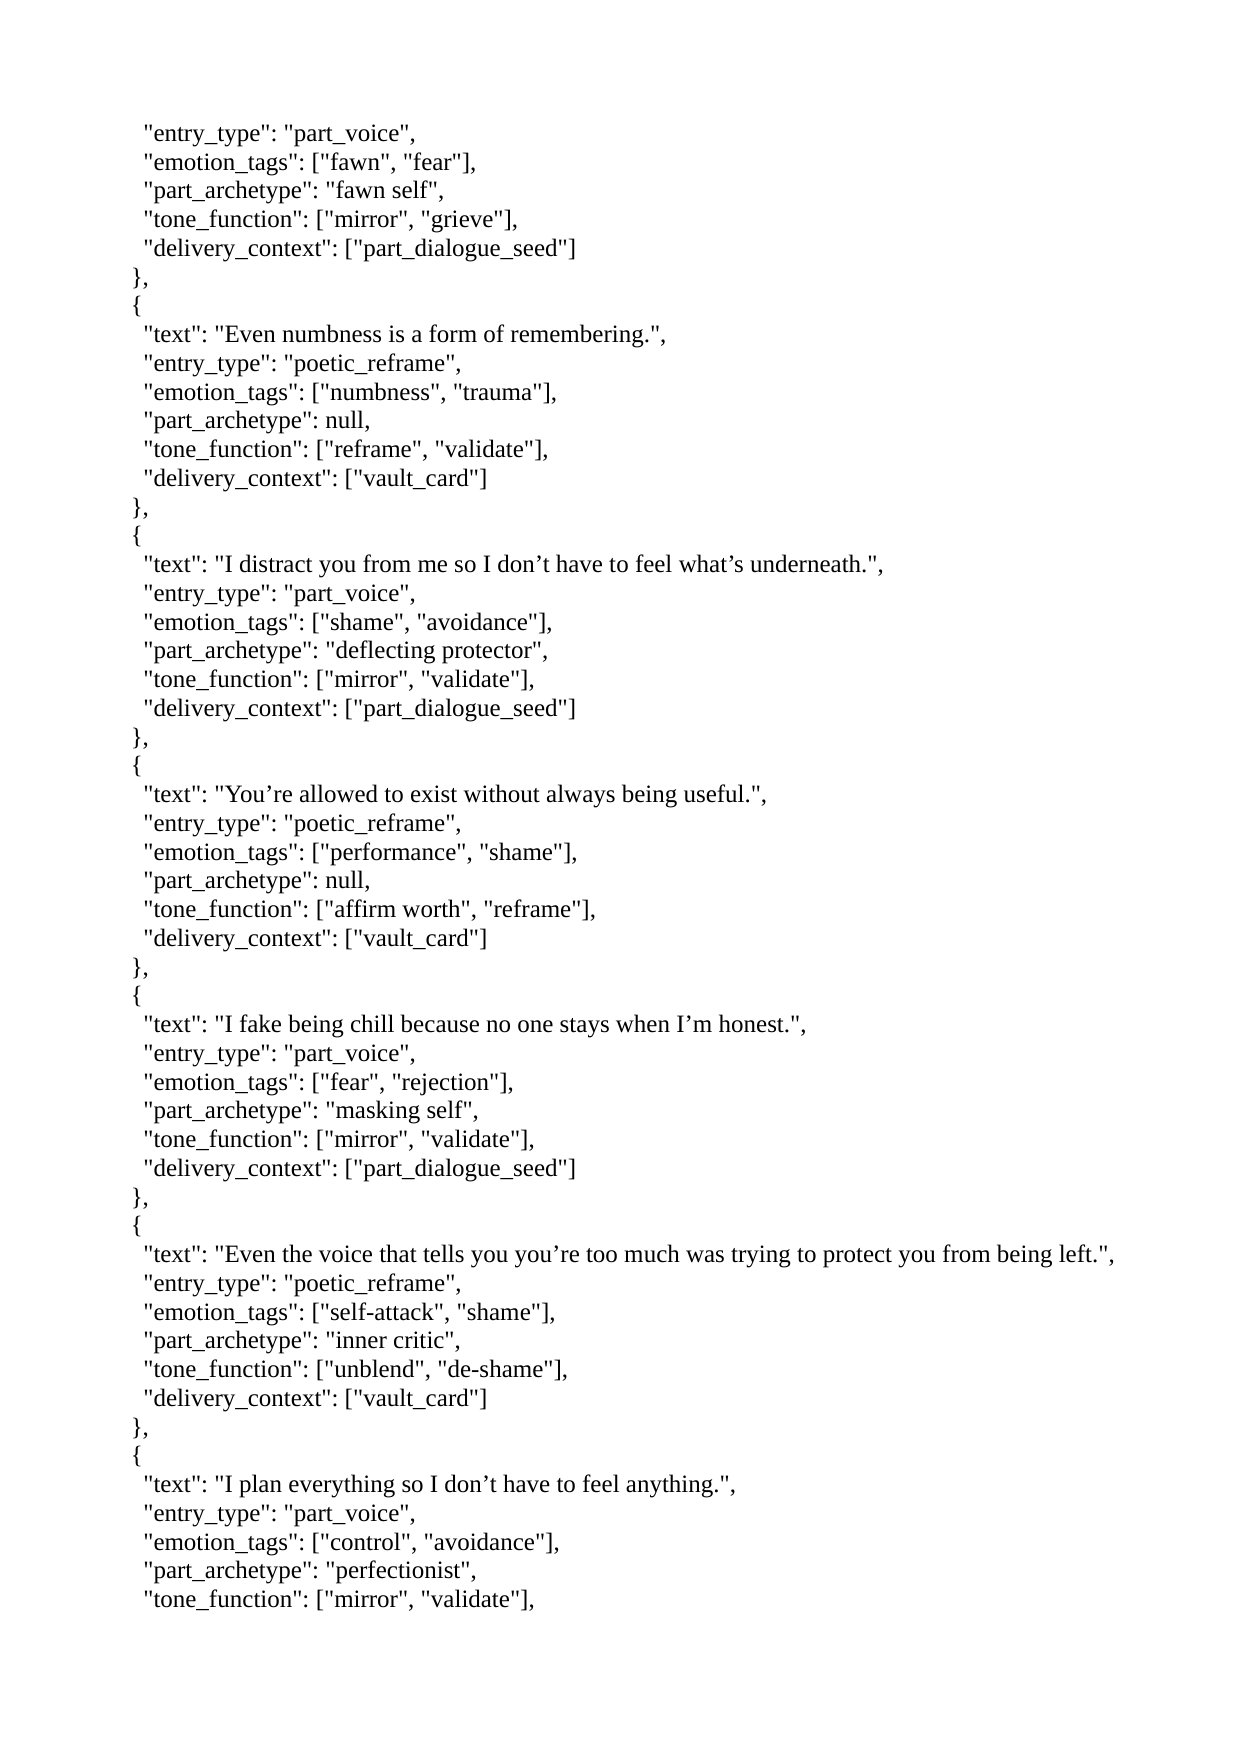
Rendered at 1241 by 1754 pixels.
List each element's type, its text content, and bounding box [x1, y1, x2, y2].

text "part_archetype": "perfectionist", [118, 1556, 1122, 1584]
text "delivery_context": ["part_dialogue_seed"] [118, 233, 1122, 262]
text }, [118, 722, 1122, 751]
text "part_archetype": "masking self", [118, 1096, 1122, 1124]
text "emotion_tags": ["performance", "shame"], [118, 837, 1122, 866]
text "emotion_tags": ["numbness", "trauma"], [118, 377, 1122, 406]
text "emotion_tags": ["fawn", "fear"], [118, 147, 1122, 176]
text { [118, 1441, 1122, 1469]
text "delivery_context": ["vault_card"] [118, 463, 1122, 492]
text "entry_type": "part_voice", [118, 578, 1122, 607]
text "entry_type": "part_voice", [118, 1498, 1122, 1527]
text "emotion_tags": ["control", "avoidance"], [118, 1527, 1122, 1556]
text { [118, 1211, 1122, 1239]
text "part_archetype": null, [118, 866, 1122, 894]
text { [118, 981, 1122, 1009]
text "text": "I plan everything so I don’t have to feel anything.", [118, 1469, 1122, 1498]
text "emotion_tags": ["fear", "rejection"], [118, 1067, 1122, 1096]
text }, [118, 262, 1122, 291]
text { [118, 751, 1122, 779]
text }, [118, 952, 1122, 981]
text "tone_function": ["reframe", "validate"], [118, 434, 1122, 463]
text "entry_type": "poetic_reframe", [118, 348, 1122, 377]
text }, [118, 1182, 1122, 1211]
text "entry_type": "part_voice", [118, 118, 1122, 147]
text { [118, 521, 1122, 549]
text "text": "I distract you from me so I don’t have to feel what’s underneath.", [118, 549, 1122, 578]
text "delivery_context": ["part_dialogue_seed"] [118, 693, 1122, 722]
text "part_archetype": null, [118, 406, 1122, 434]
text "emotion_tags": ["self-attack", "shame"], [118, 1297, 1122, 1326]
text "delivery_context": ["vault_card"] [118, 1383, 1122, 1412]
text "entry_type": "poetic_reframe", [118, 1268, 1122, 1297]
text "delivery_context": ["part_dialogue_seed"] [118, 1153, 1122, 1182]
text "entry_type": "part_voice", [118, 1038, 1122, 1067]
text "text": "Even numbness is a form of remembering.", [118, 319, 1122, 348]
text "tone_function": ["affirm worth", "reframe"], [118, 894, 1122, 923]
text "text": "I fake being chill because no one stays when I’m honest.", [118, 1009, 1122, 1038]
text { [118, 291, 1122, 319]
text "text": "Even the voice that tells you you’re too much was trying to protect you from being left.", [118, 1239, 1122, 1268]
text "part_archetype": "inner critic", [118, 1326, 1122, 1354]
text "part_archetype": "fawn self", [118, 176, 1122, 204]
text "entry_type": "poetic_reframe", [118, 808, 1122, 837]
text "text": "You’re allowed to exist without always being useful.", [118, 779, 1122, 808]
text "tone_function": ["mirror", "validate"], [118, 1124, 1122, 1153]
text "tone_function": ["mirror", "validate"], [118, 664, 1122, 693]
text "delivery_context": ["vault_card"] [118, 923, 1122, 952]
text "emotion_tags": ["shame", "avoidance"], [118, 607, 1122, 636]
text }, [118, 492, 1122, 521]
text "tone_function": ["mirror", "validate"], [118, 1584, 1122, 1613]
text "tone_function": ["mirror", "grieve"], [118, 204, 1122, 233]
text "tone_function": ["unblend", "de-shame"], [118, 1354, 1122, 1383]
text "part_archetype": "deflecting protector", [118, 636, 1122, 664]
text }, [118, 1412, 1122, 1441]
